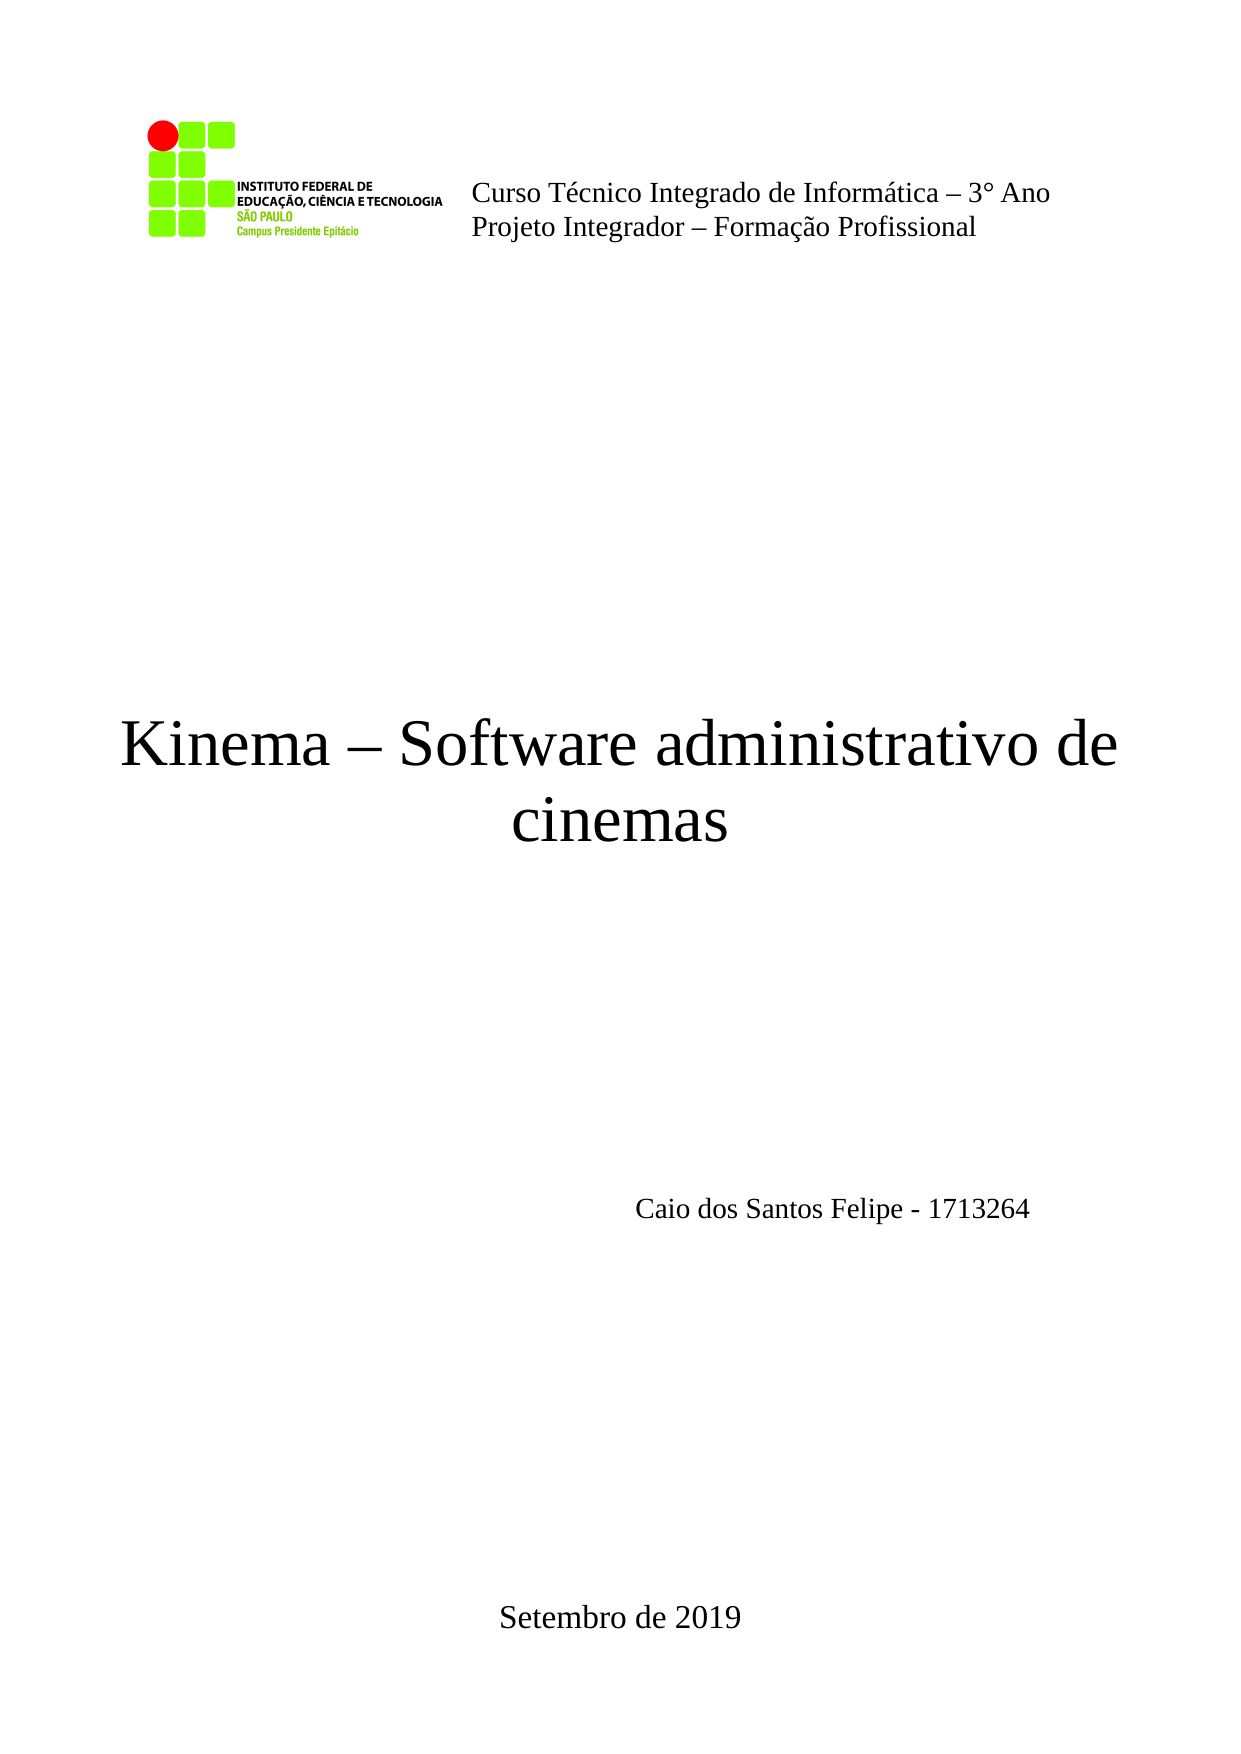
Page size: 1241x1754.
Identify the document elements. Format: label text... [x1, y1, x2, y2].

text Caio dos Santos Felipe - 1713264 [118, 1191, 1122, 1225]
picture [118, 91, 472, 266]
text Curso Técnico Integrado de Informática – 3° Ano [472, 176, 1122, 209]
text Projeto Integrador – Formação Profissional [472, 209, 1122, 243]
text Kinema – Software administrativo de cinemas [118, 703, 1122, 856]
